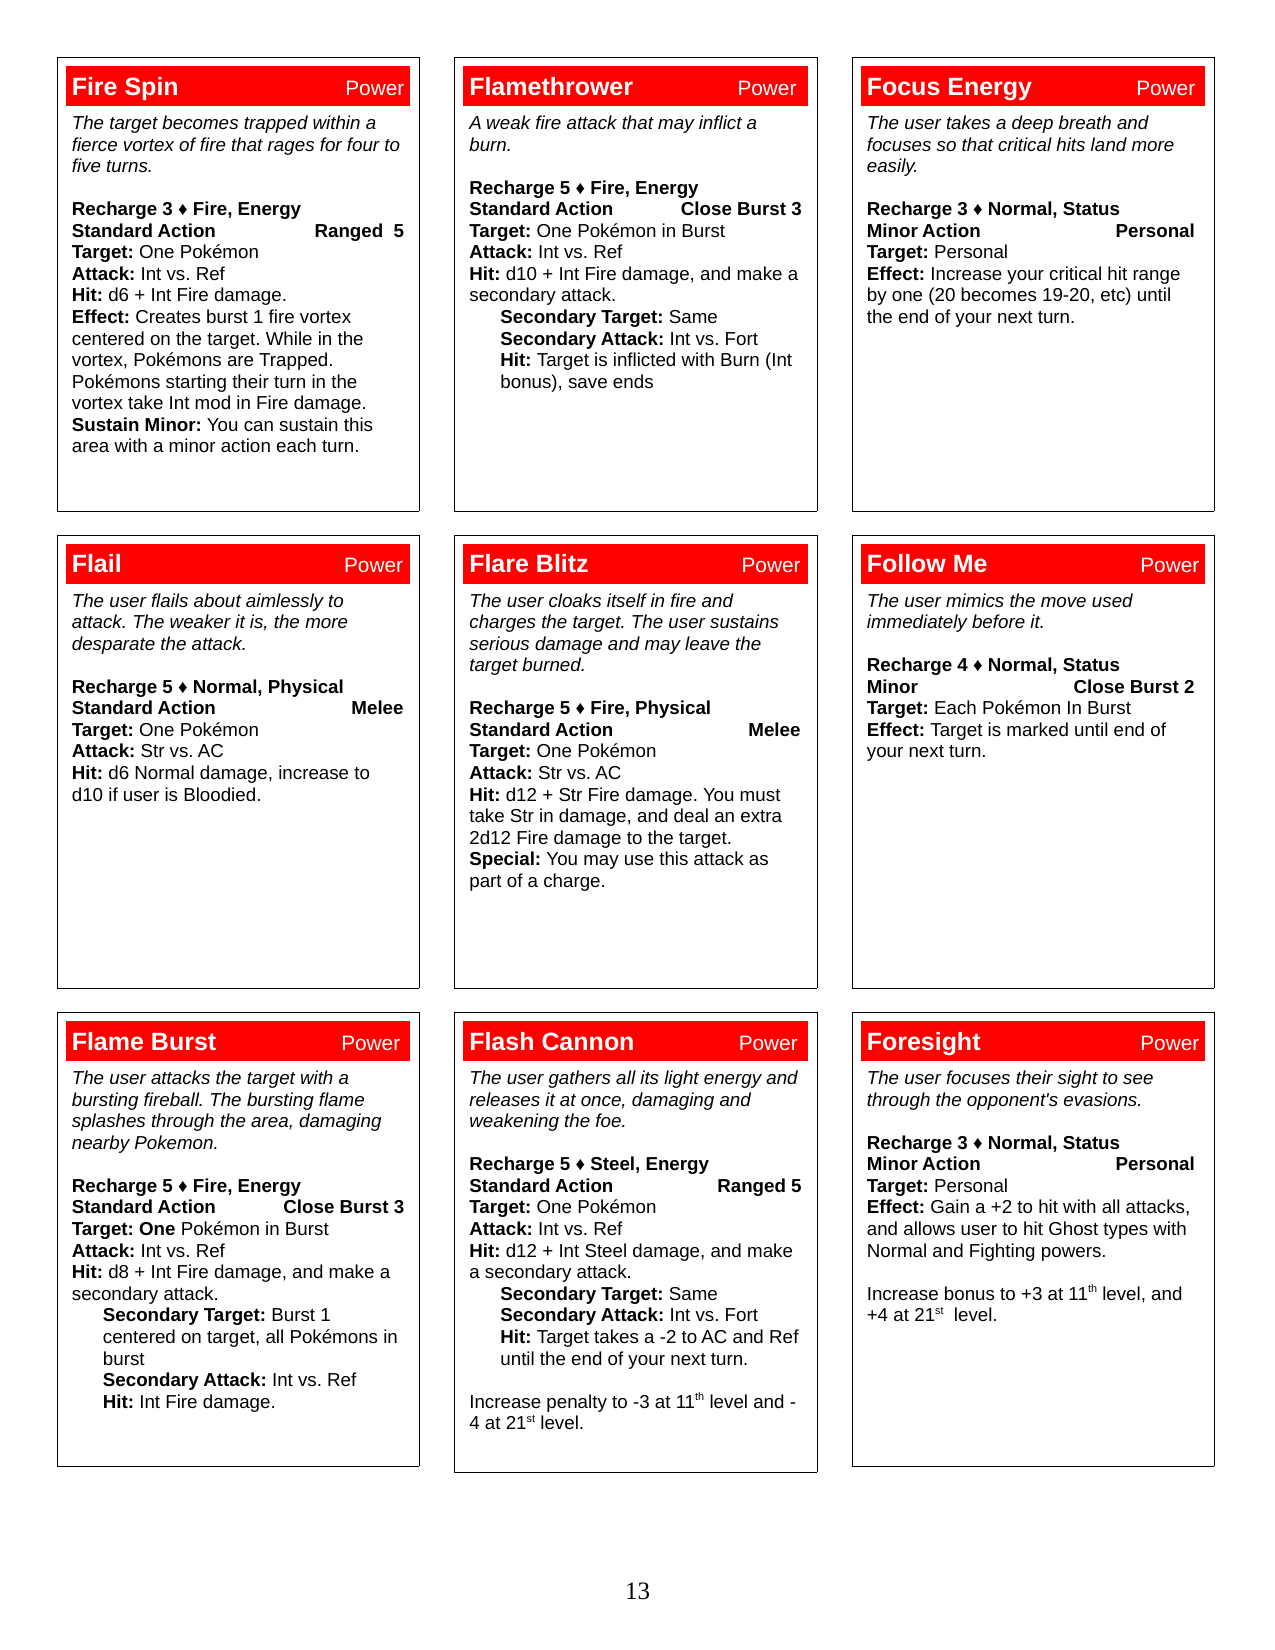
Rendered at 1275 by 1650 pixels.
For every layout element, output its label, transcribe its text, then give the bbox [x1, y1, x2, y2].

table_header Flash Cannon Power [463, 1021, 808, 1061]
table_header Focus Energy Power [861, 66, 1205, 106]
table_cell The user takes a deep breath and focuses so that critical hits land more easily. Recharge 3 ♦ Normal, Status Minor Action Personal Target: Personal Effect: Increase your critical hit range by one (20 becomes 19-20, etc) until the end of your next turn. [861, 106, 1205, 333]
table_cell The user attacks the target with a bursting fireball. The bursting flame splashes through the area, damaging nearby Pokemon. Recharge 5 ♦ Fire, Energy Standard Action Close Burst 3 Target: One Pokémon in Burst Attack: Int vs. Ref Hit: d8 + Int Fire damage, and make a secondary attack. Secondary Target: Burst 1 centered on target, all Pokémons in burst Secondary Attack: Int vs. Ref Hit: Int Fire damage. [66, 1061, 410, 1418]
table_header Flamethrower Power [463, 66, 808, 106]
table_header Foresight Power [861, 1021, 1205, 1061]
table_cell The user gathers all its light energy and releases it at once, damaging and weakening the foe. Recharge 5 ♦ Steel, Energy Standard Action Ranged 5 Target: One Pokémon Attack: Int vs. Ref Hit: d12 + Int Steel damage, and make a secondary attack. Secondary Target: Same Secondary Attack: Int vs. Fort Hit: Target takes a -2 to AC and Ref until the end of your next turn. Increase penalty to -3 at 11th level and -4 at 21st level. [463, 1061, 808, 1439]
table_cell The user focuses their sight to see through the opponent's evasions. Recharge 3 ♦ Normal, Status Minor Action Personal Target: Personal Effect: Gain a +2 to hit with all attacks, and allows user to hit Ghost types with Normal and Fighting powers. Increase bonus to +3 at 11th level, and +4 at 21st level. [861, 1061, 1205, 1331]
table_cell The user mimics the move used immediately before it. Recharge 4 ♦ Normal, Status Minor Close Burst 2 Target: Each Pokémon In Burst Effect: Target is marked until end of your next turn. [861, 584, 1205, 768]
table_cell The target becomes trapped within a fierce vortex of fire that rages for four to five turns. Recharge 3 ♦ Fire, Energy Standard Action Ranged 5 Target: One Pokémon Attack: Int vs. Ref Hit: d6 + Int Fire damage. Effect: Creates burst 1 fire vortex centered on the target. While in the vortex, Pokémons are Trapped. Pokémons starting their turn in the vortex take Int mod in Fire damage. Sustain Minor: You can sustain this area with a minor action each turn. [66, 106, 410, 462]
table_header Fire Spin Power [66, 66, 410, 106]
table_cell The user cloaks itself in fire and charges the target. The user sustains serious damage and may leave the target burned. Recharge 5 ♦ Fire, Physical Standard Action Melee Target: One Pokémon Attack: Str vs. AC Hit: d12 + Str Fire damage. You must take Str in damage, and deal an extra 2d12 Fire damage to the target. Special: You may use this attack as part of a charge. [463, 584, 808, 897]
table_cell A weak fire attack that may inflict a burn. Recharge 5 ♦ Fire, Energy Standard Action Close Burst 3 Target: One Pokémon in Burst Attack: Int vs. Ref Hit: d10 + Int Fire damage, and make a secondary attack. Secondary Target: Same Secondary Attack: Int vs. Fort Hit: Target is inflicted with Burn (Int bonus), save ends [463, 106, 808, 419]
table_header Follow Me Power [861, 544, 1205, 584]
table_header Flare Blitz Power [463, 544, 808, 584]
table_cell The user flails about aimlessly to attack. The weaker it is, the more desparate the attack. Recharge 5 ♦ Normal, Physical Standard Action Melee Target: One Pokémon Attack: Str vs. AC Hit: d6 Normal damage, increase to d10 if user is Bloodied. [66, 584, 410, 811]
table_header Flame Burst Power [66, 1021, 410, 1061]
table_header Flail Power [66, 544, 410, 584]
